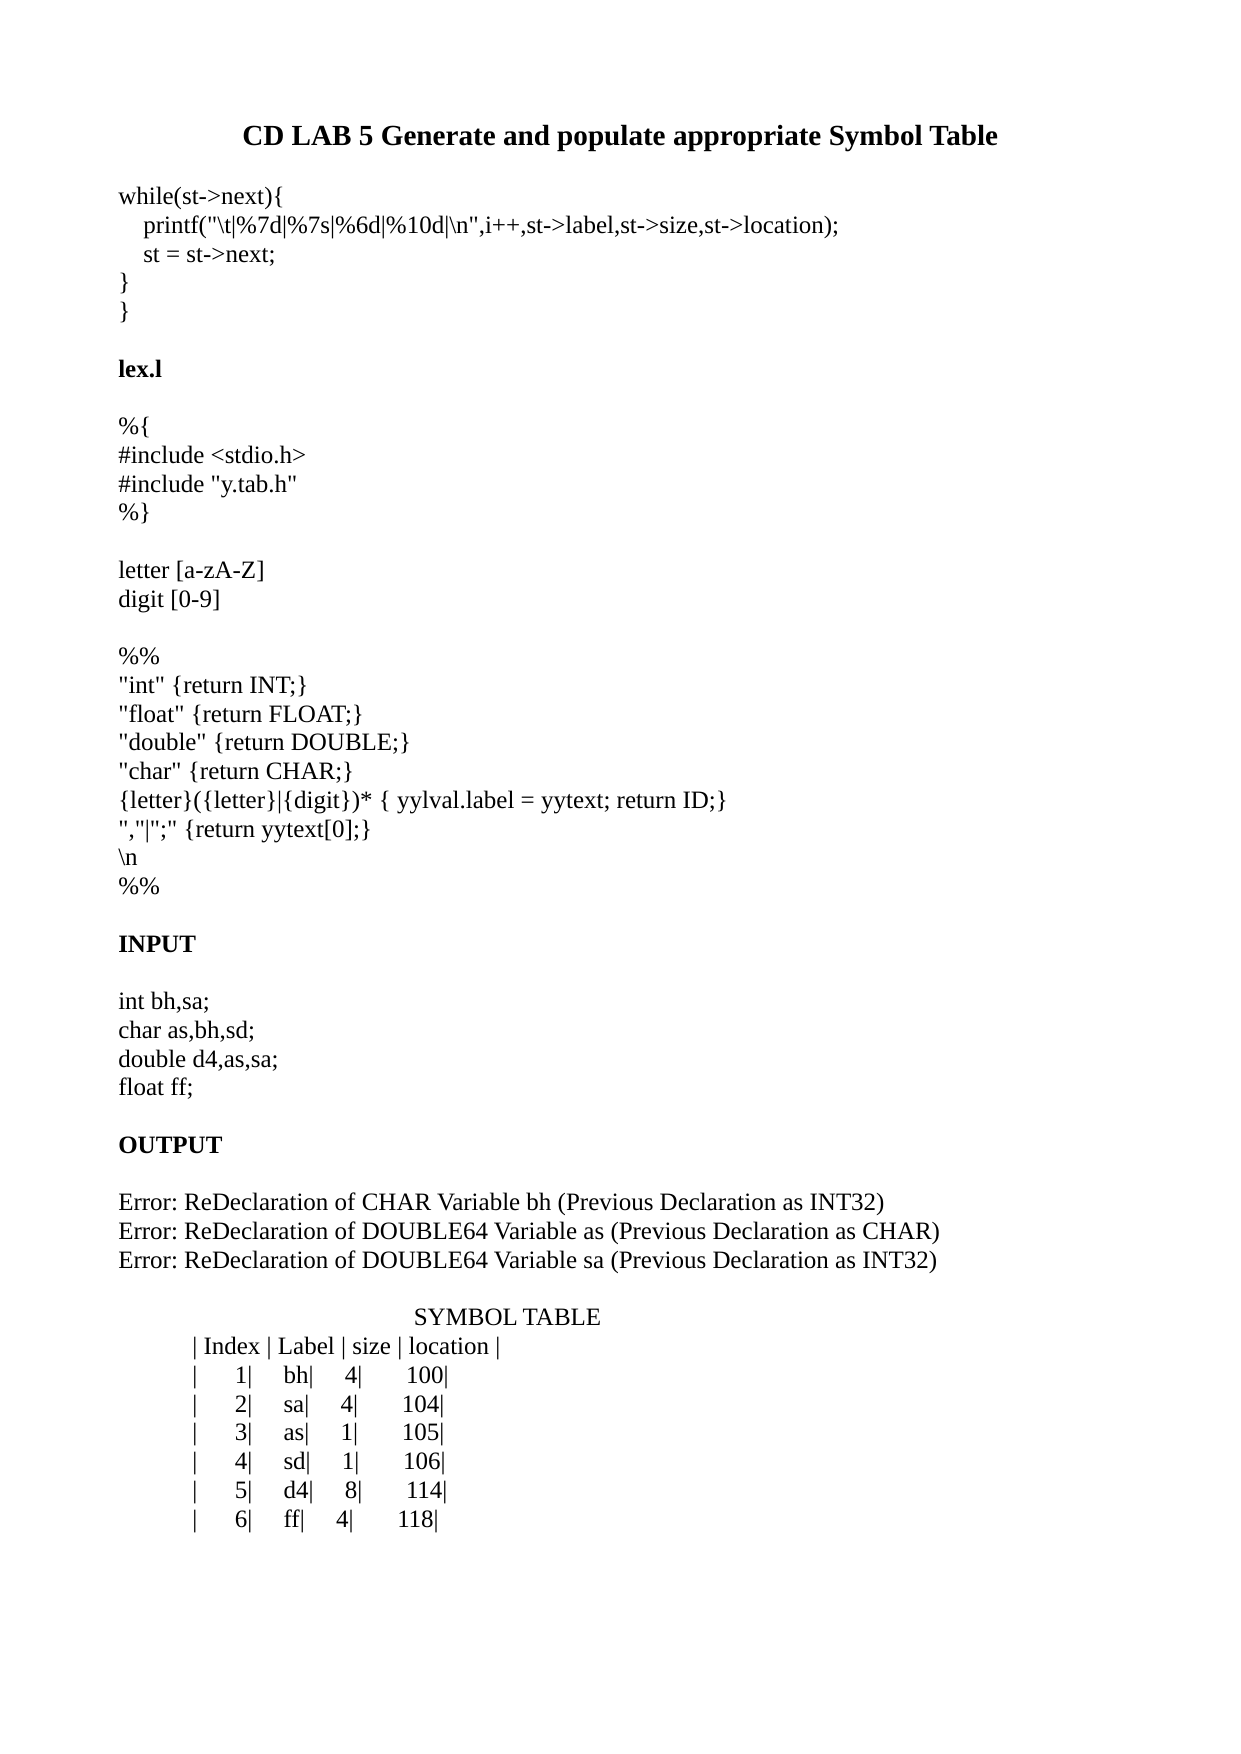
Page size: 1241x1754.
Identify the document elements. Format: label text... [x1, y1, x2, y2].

text ","|";" {return yytext[0];} [118, 814, 1122, 842]
text "float" {return FLOAT;} [118, 699, 1122, 727]
text #include <stdio.h> [118, 440, 1122, 469]
text letter [a-zA-Z] [118, 555, 1122, 584]
text SYMBOL TABLE [118, 1302, 1122, 1331]
text digit [0-9] [118, 584, 1122, 612]
text } [118, 267, 1122, 296]
text \n [118, 842, 1122, 871]
text "double" {return DOUBLE;} [118, 727, 1122, 756]
text {letter}({letter}|{digit})* { yylval.label = yytext; return ID;} [118, 785, 1122, 814]
text %} [118, 497, 1122, 526]
text while(st->next){ [118, 181, 1122, 210]
text "int" {return INT;} [118, 670, 1122, 699]
text float ff; [118, 1072, 1122, 1101]
text | 4| sd| 1| 106| [118, 1446, 1122, 1475]
text char as,bh,sd; [118, 1015, 1122, 1044]
text } [118, 296, 1122, 325]
text %% [118, 641, 1122, 670]
text | 3| as| 1| 105| [118, 1417, 1122, 1446]
text "char" {return CHAR;} [118, 756, 1122, 785]
text Error: ReDeclaration of DOUBLE64 Variable as (Previous Declaration as CHAR) [118, 1216, 1122, 1245]
text lex.l [118, 354, 1122, 382]
text %{ [118, 411, 1122, 440]
text int bh,sa; [118, 986, 1122, 1015]
text #include "y.tab.h" [118, 469, 1122, 497]
text INPUT [118, 929, 1122, 957]
text | 2| sa| 4| 104| [118, 1389, 1122, 1417]
text %% [118, 871, 1122, 900]
text double d4,as,sa; [118, 1044, 1122, 1072]
text | 1| bh| 4| 100| [118, 1360, 1122, 1389]
text | 6| ff| 4| 118| [118, 1504, 1122, 1532]
text Error: ReDeclaration of CHAR Variable bh (Previous Declaration as INT32) [118, 1187, 1122, 1216]
text printf("\t|%7d|%7s|%6d|%10d|\n",i++,st->label,st->size,st->location); [118, 210, 1122, 239]
text | Index | Label | size | location | [118, 1331, 1122, 1360]
text OUTPUT [118, 1130, 1122, 1159]
text st = st->next; [118, 239, 1122, 267]
text Error: ReDeclaration of DOUBLE64 Variable sa (Previous Declaration as INT32) [118, 1245, 1122, 1274]
text | 5| d4| 8| 114| [118, 1475, 1122, 1504]
